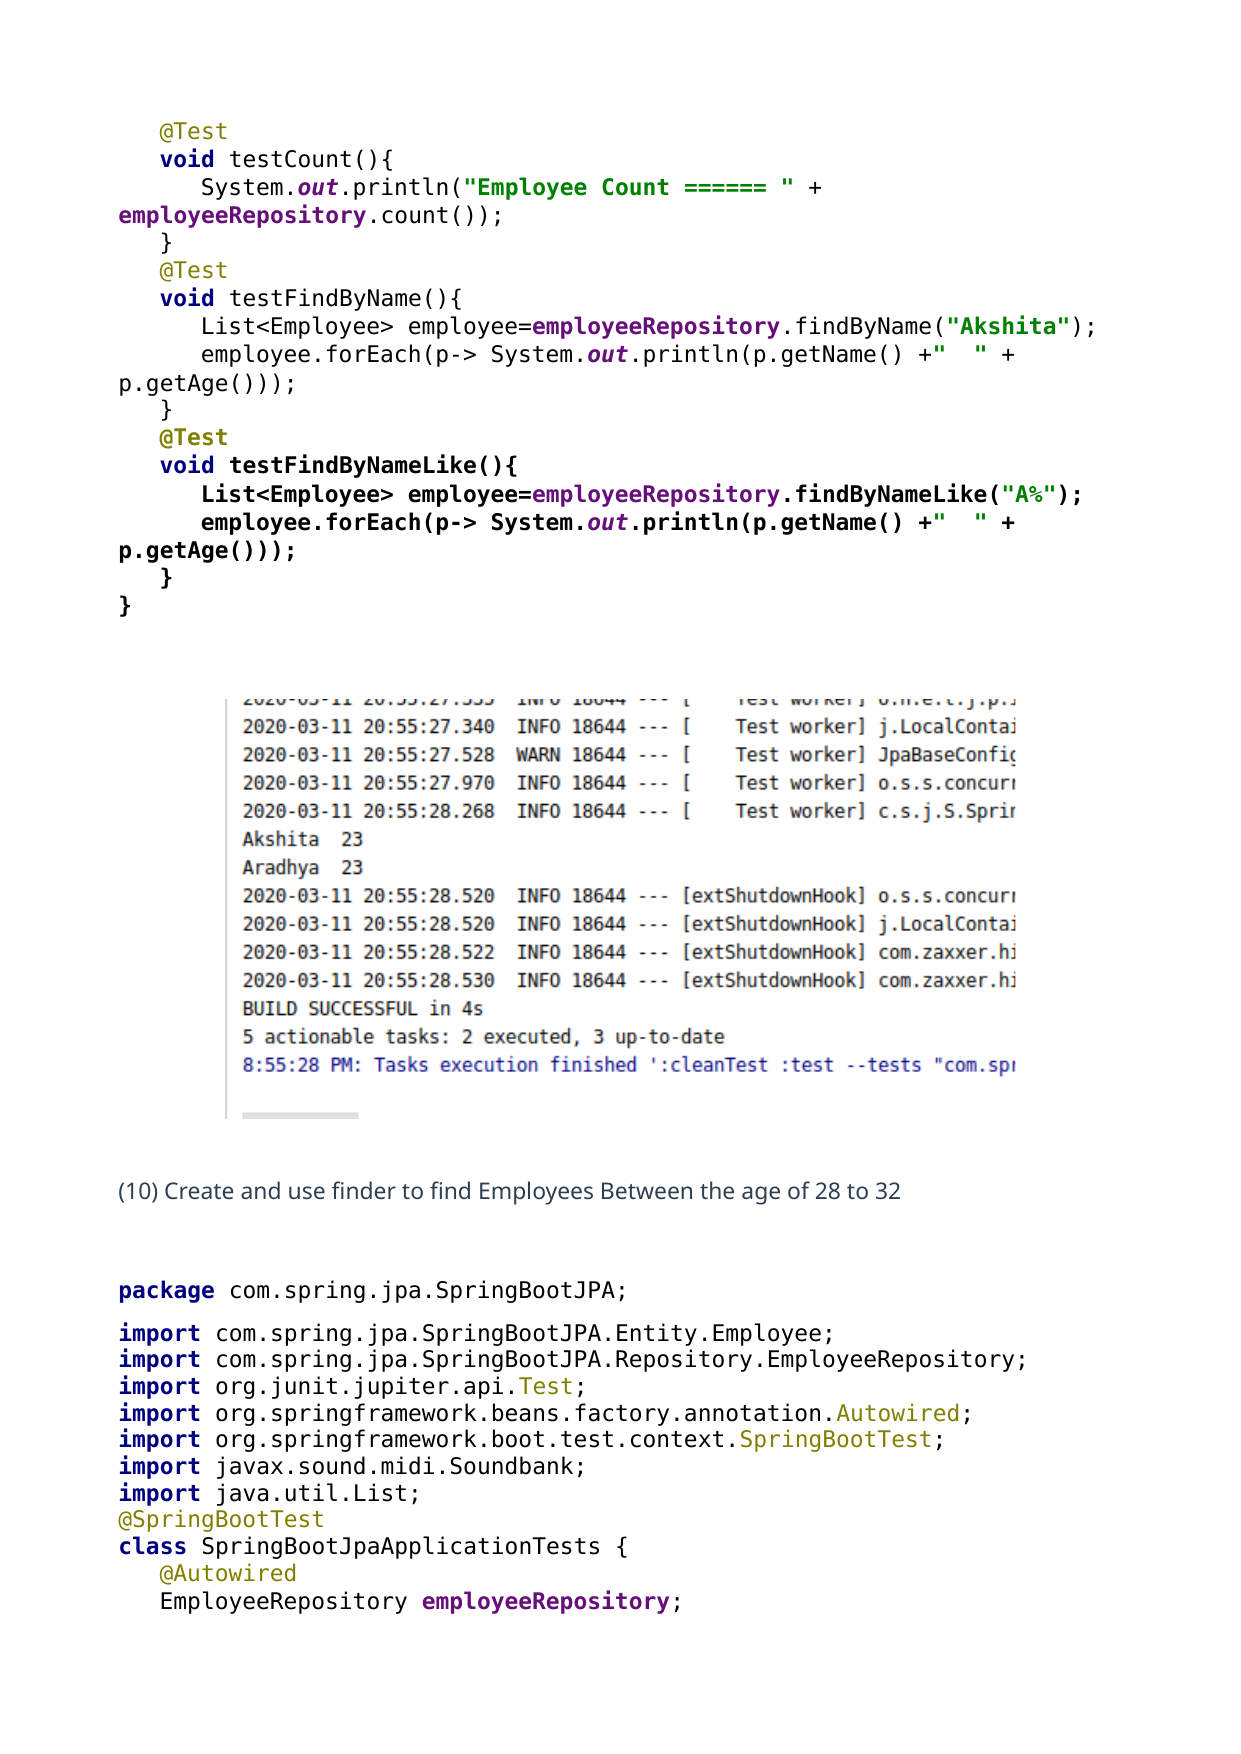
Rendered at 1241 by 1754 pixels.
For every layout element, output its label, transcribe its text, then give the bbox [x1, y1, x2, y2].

text import java.util.List; [118, 1480, 1122, 1507]
text @Test [118, 424, 1122, 453]
text @Autowired [118, 1560, 1122, 1588]
text void testFindByName(){ [118, 285, 1122, 313]
text (10) Create and use finder to find Employees Between the age of 28 to 32 [118, 1174, 1122, 1206]
text import com.spring.jpa.SpringBootJPA.Entity.Employee; [118, 1320, 1122, 1347]
text import com.spring.jpa.SpringBootJPA.Repository.EmployeeRepository; [118, 1347, 1122, 1373]
text @Test [118, 257, 1122, 285]
text @Test [118, 118, 1122, 146]
text import javax.sound.midi.Soundbank; [118, 1453, 1122, 1480]
text @SpringBootTest [118, 1507, 1122, 1533]
text import org.springframework.boot.test.context.SpringBootTest; [118, 1427, 1122, 1453]
text List<Employee> employee=employeeRepository.findByNameLike("A%"); [118, 481, 1122, 509]
text EmployeeRepository employeeRepository; [118, 1588, 1122, 1616]
text void testFindByNameLike(){ [118, 453, 1122, 481]
text } [118, 564, 1122, 592]
text } [118, 396, 1122, 424]
text import org.springframework.beans.factory.annotation.Autowired; [118, 1400, 1122, 1427]
text employee.forEach(p-> System.out.println(p.getName() +" " + p.getAge())); [118, 509, 1122, 564]
text employee.forEach(p-> System.out.println(p.getName() +" " + p.getAge())); [118, 342, 1122, 396]
text import org.junit.jupiter.api.Test; [118, 1373, 1122, 1400]
text package com.spring.jpa.SpringBootJPA; [118, 1278, 1122, 1304]
text class SpringBootJpaApplicationTests { [118, 1533, 1122, 1560]
text } [118, 592, 1122, 618]
text void testCount(){ [118, 146, 1122, 174]
picture [224, 699, 1016, 1119]
text System.out.println("Employee Count ====== " + employeeRepository.count()); [118, 174, 1122, 229]
text } [118, 229, 1122, 257]
text List<Employee> employee=employeeRepository.findByName("Akshita"); [118, 313, 1122, 342]
